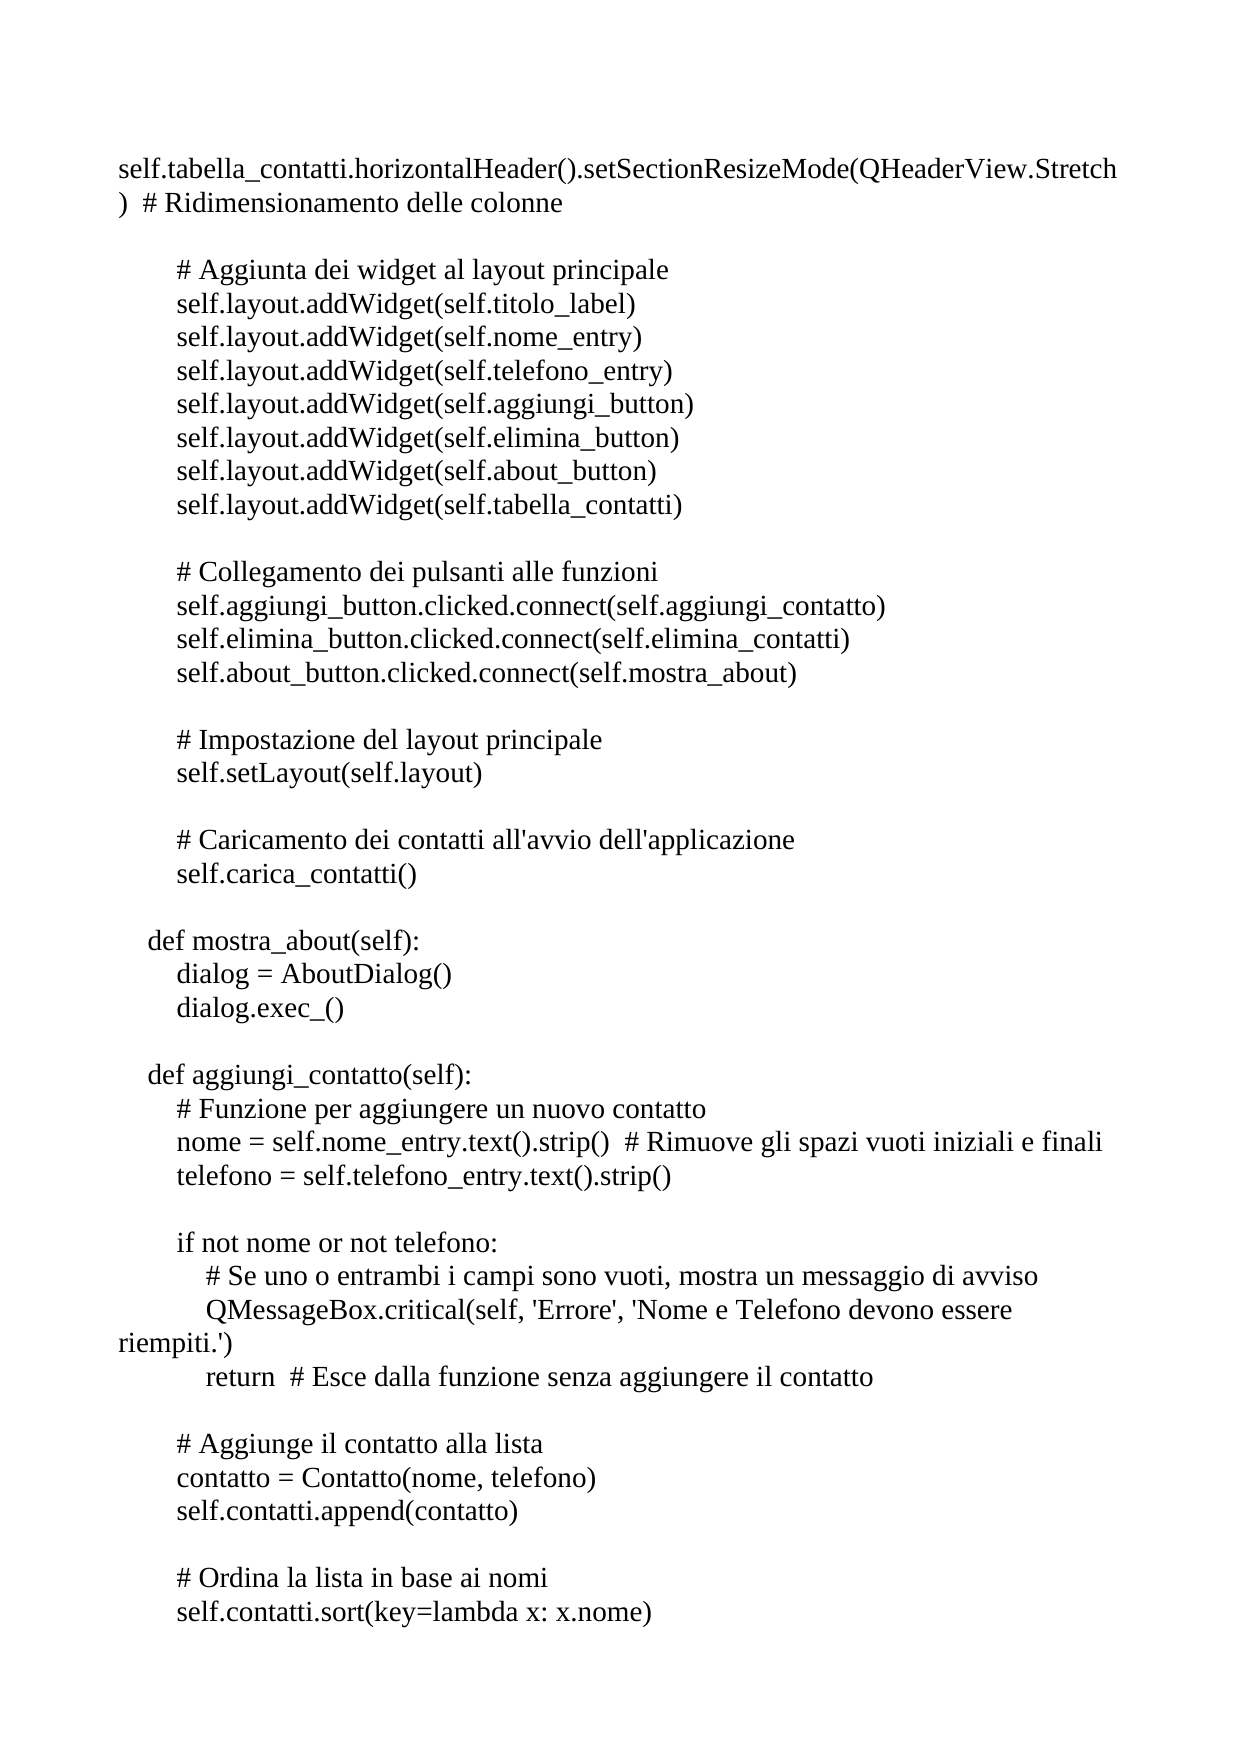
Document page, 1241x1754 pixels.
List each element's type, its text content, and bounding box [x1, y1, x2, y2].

text dialog = AboutDialog() [118, 957, 1122, 990]
text # Ordina la lista in base ai nomi [118, 1560, 1122, 1594]
text return # Esce dalla funzione senza aggiungere il contatto [118, 1359, 1122, 1393]
text # Aggiunta dei widget al layout principale [118, 252, 1122, 286]
text contatto = Contatto(nome, telefono) [118, 1460, 1122, 1493]
text self.carica_contatti() [118, 856, 1122, 889]
text self.contatti.append(contatto) [118, 1493, 1122, 1527]
text def aggiungi_contatto(self): [118, 1057, 1122, 1091]
text # Caricamento dei contatti all'avvio dell'applicazione [118, 822, 1122, 856]
text nome = self.nome_entry.text().strip() # Rimuove gli spazi vuoti iniziali e finali [118, 1124, 1122, 1158]
text if not nome or not telefono: [118, 1225, 1122, 1258]
text self.tabella_contatti.horizontalHeader().setSectionResizeMode(QHeaderView.Stretch) # Ridimensionamento delle colonne [118, 118, 1122, 219]
text dialog.exec_() [118, 990, 1122, 1024]
text self.contatti.sort(key=lambda x: x.nome) [118, 1594, 1122, 1627]
text telefono = self.telefono_entry.text().strip() [118, 1158, 1122, 1191]
text self.layout.addWidget(self.about_button) [118, 453, 1122, 487]
text QMessageBox.critical(self, 'Errore', 'Nome e Telefono devono essere riempiti.') [118, 1292, 1122, 1359]
text self.layout.addWidget(self.elimina_button) [118, 420, 1122, 453]
text # Collegamento dei pulsanti alle funzioni [118, 554, 1122, 588]
text self.aggiungi_button.clicked.connect(self.aggiungi_contatto) [118, 588, 1122, 621]
text self.layout.addWidget(self.aggiungi_button) [118, 386, 1122, 420]
text self.elimina_button.clicked.connect(self.elimina_contatti) [118, 621, 1122, 655]
text self.setLayout(self.layout) [118, 755, 1122, 789]
text self.layout.addWidget(self.titolo_label) [118, 286, 1122, 319]
text # Se uno o entrambi i campi sono vuoti, mostra un messaggio di avviso [118, 1258, 1122, 1292]
text # Aggiunge il contatto alla lista [118, 1426, 1122, 1460]
text self.layout.addWidget(self.telefono_entry) [118, 353, 1122, 386]
text # Impostazione del layout principale [118, 722, 1122, 755]
text # Funzione per aggiungere un nuovo contatto [118, 1091, 1122, 1124]
text self.layout.addWidget(self.tabella_contatti) [118, 487, 1122, 521]
text self.layout.addWidget(self.nome_entry) [118, 319, 1122, 353]
text def mostra_about(self): [118, 923, 1122, 957]
text self.about_button.clicked.connect(self.mostra_about) [118, 655, 1122, 688]
